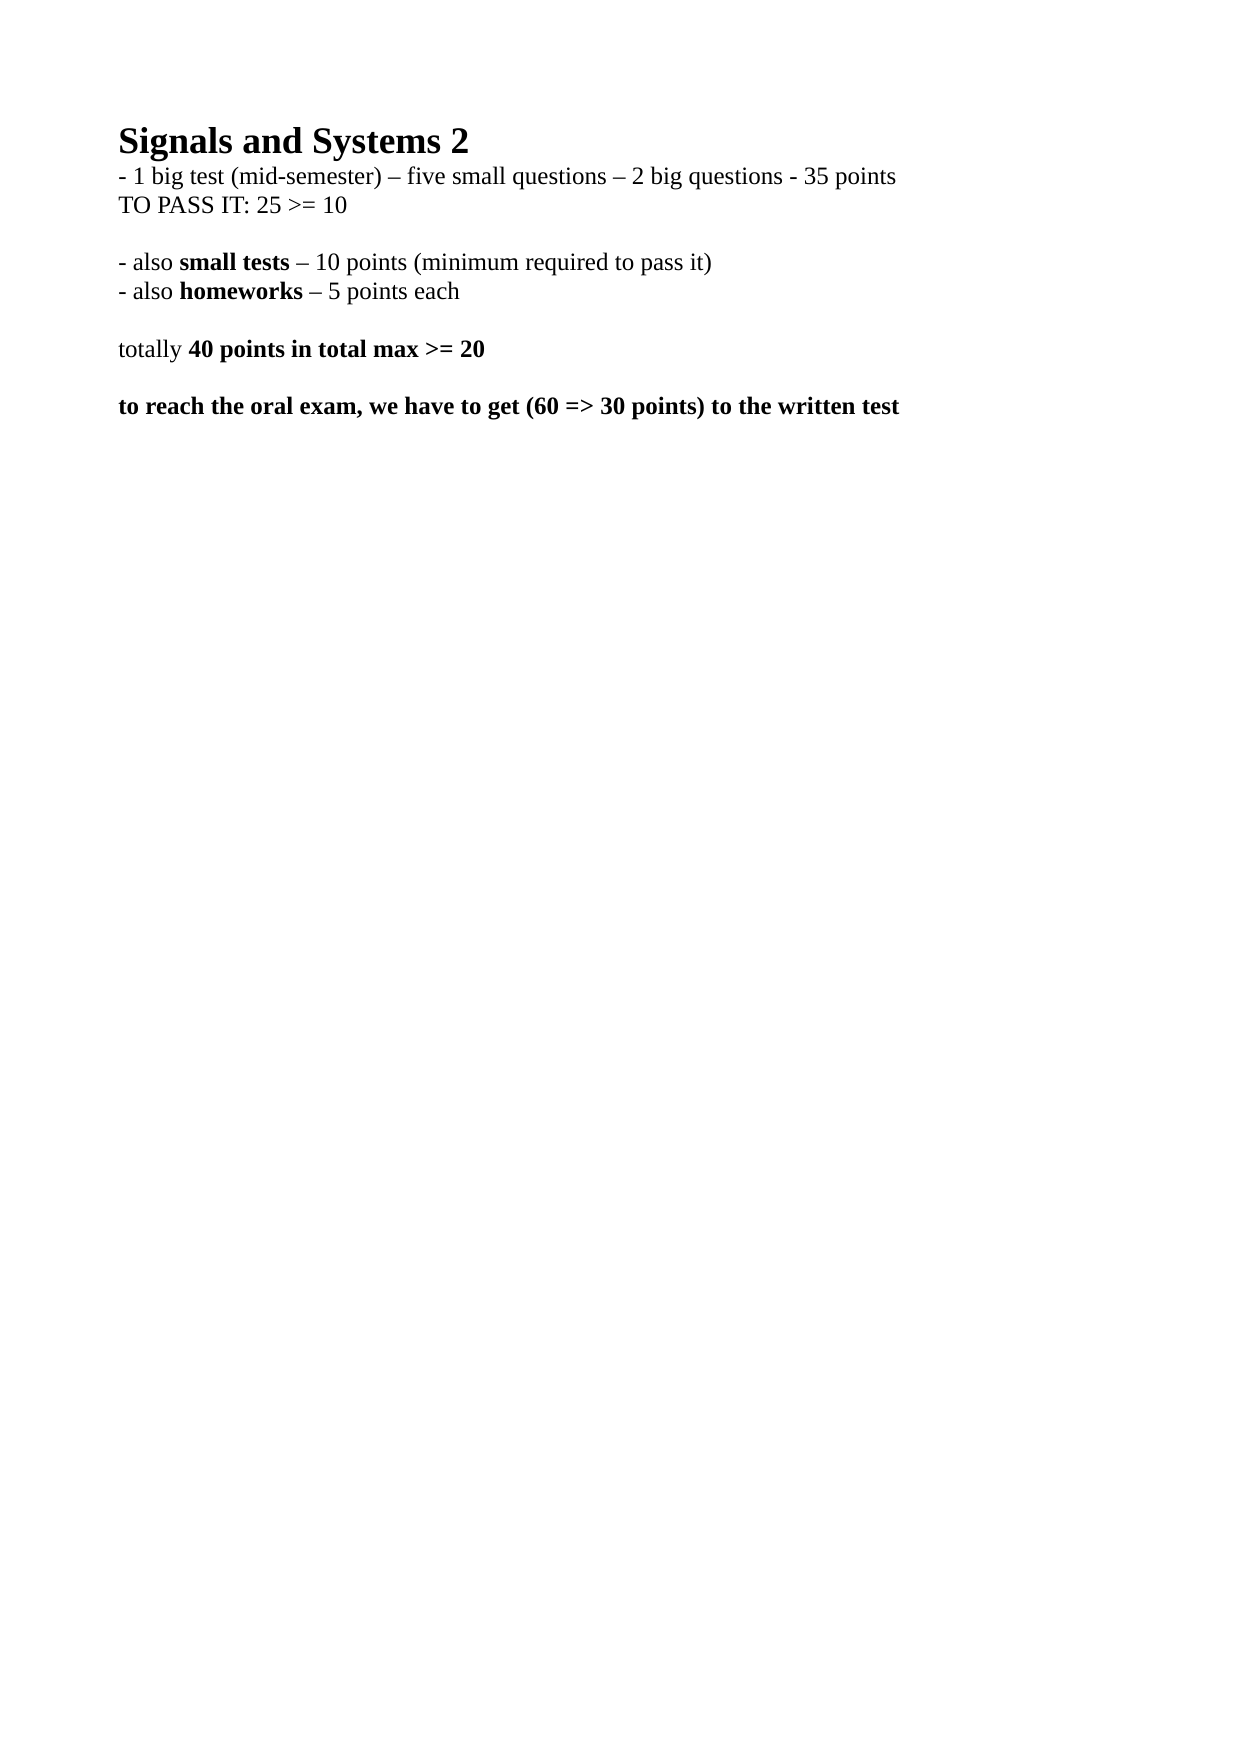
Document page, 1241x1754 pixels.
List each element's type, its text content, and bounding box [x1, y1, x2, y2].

text Signals and Systems 2 [118, 118, 1122, 161]
text - 1 big test (mid-semester) – five small questions – 2 big questions - 35 points [118, 161, 1122, 190]
text - also small tests – 10 points (minimum required to pass it) [118, 247, 1122, 276]
text - also homeworks – 5 points each [118, 276, 1122, 305]
text totally 40 points in total max >= 20 [118, 334, 1122, 362]
text TO PASS IT: 25 >= 10 [118, 190, 1122, 219]
text to reach the oral exam, we have to get (60 => 30 points) to the written test [118, 391, 1122, 420]
